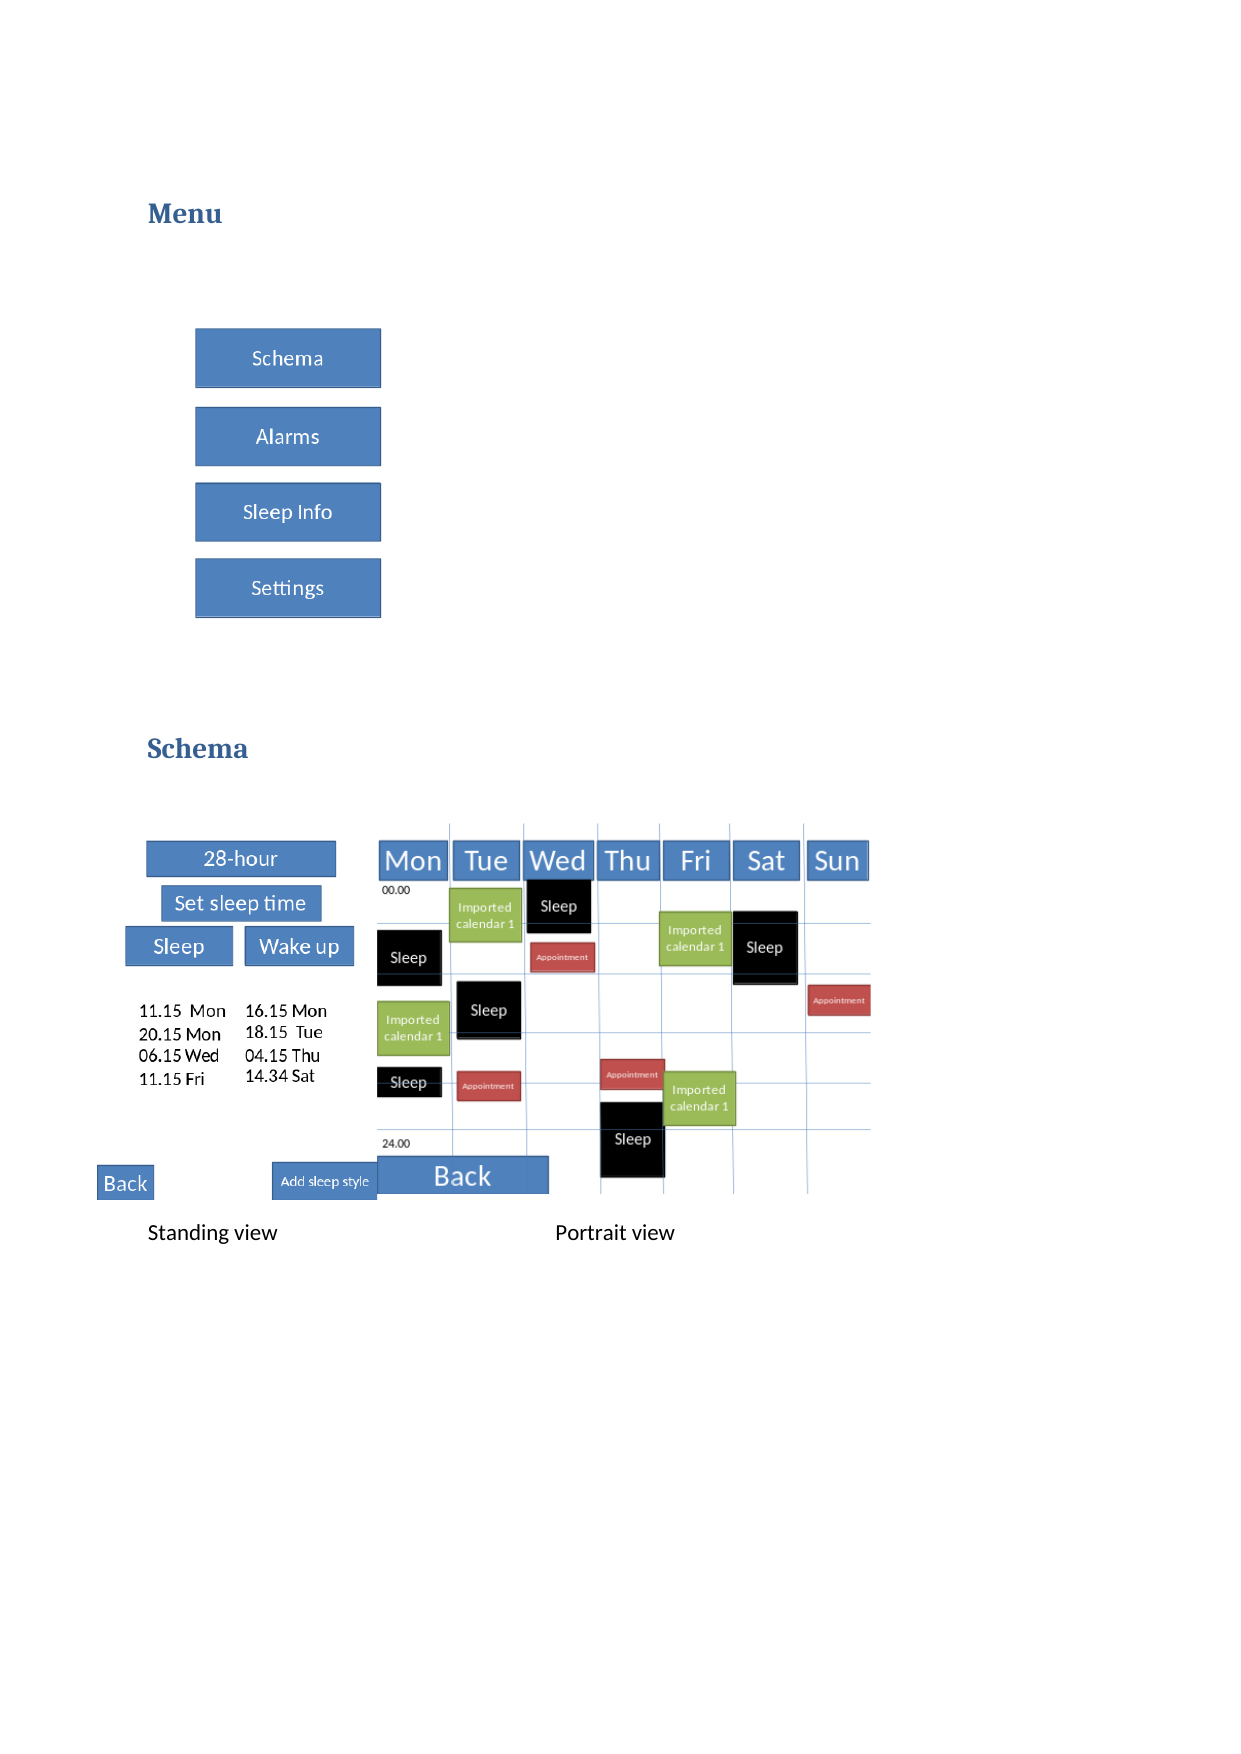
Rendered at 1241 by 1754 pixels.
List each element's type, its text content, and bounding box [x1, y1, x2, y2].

subtitle Menu [148, 198, 1093, 231]
text Standing view Portrait view [148, 1218, 1093, 1247]
subtitle Schema [148, 732, 1093, 766]
